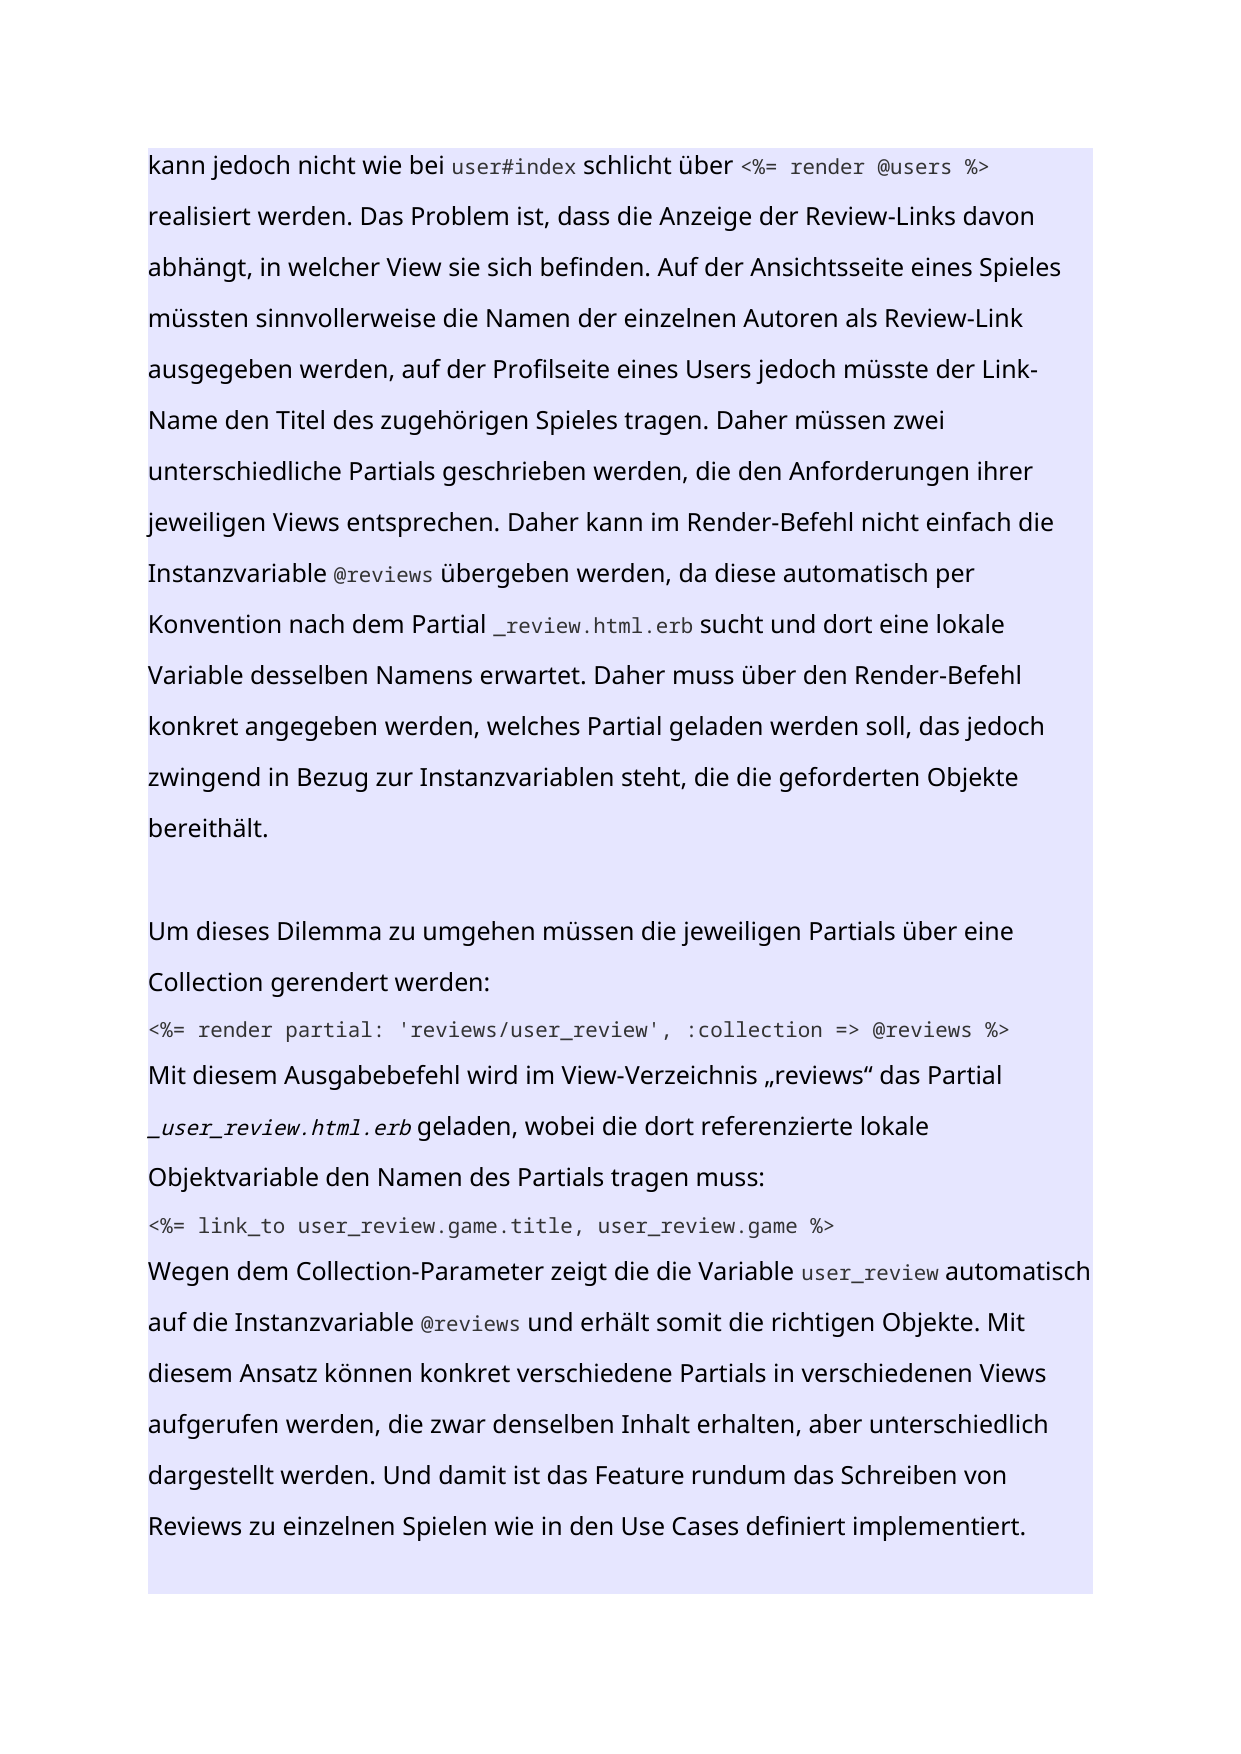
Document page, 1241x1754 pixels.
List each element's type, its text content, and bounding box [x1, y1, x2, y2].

text Wegen dem Collection-Parameter zeigt die die Variable user_review automatisch auf die Instanzvariable @reviews und erhält somit die richtigen Objekte. Mit diesem Ansatz können konkret verschiedene Partials in verschiedenen Views aufgerufen werden, die zwar denselben Inhalt erhalten, aber unterschiedlich dargestellt werden. Und damit ist das Feature rundum das Schreiben von Reviews zu einzelnen Spielen wie in den Use Cases definiert implementiert. [148, 1254, 1093, 1543]
text <%= link_to user_review.game.title, user_review.game %> [148, 1211, 1093, 1239]
text Mit diesem Ausgabebefehl wird im View-Verzeichnis „reviews“ das Partial _user_review.html.erb geladen, wobei die dort referenzierte lokale Objektvariable den Namen des Partials tragen muss: [148, 1058, 1093, 1194]
text <%= render partial: 'reviews/user_review', :collection => @reviews %> [148, 1015, 1093, 1044]
text kann jedoch nicht wie bei user#index schlicht über <%= render @users %> realisiert werden. Das Problem ist, dass die Anzeige der Review-Links davon abhängt, in welcher View sie sich befinden. Auf der Ansichtsseite eines Spieles müssten sinnvollerweise die Namen der einzelnen Autoren als Review-Link ausgegeben werden, auf der Profilseite eines Users jedoch müsste der Link-Name den Titel des zugehörigen Spieles tragen. Daher müssen zwei unterschiedliche Partials geschrieben werden, die den Anforderungen ihrer jeweiligen Views entsprechen. Daher kann im Render-Befehl nicht einfach die Instanzvariable @reviews übergeben werden, da diese automatisch per Konvention nach dem Partial _review.html.erb sucht und dort eine lokale Variable desselben Namens erwartet. Daher muss über den Render-Befehl konkret angegeben werden, welches Partial geladen werden soll, das jedoch zwingend in Bezug zur Instanzvariablen steht, die die geforderten Objekte bereithält. [148, 148, 1093, 845]
text Um dieses Dilemma zu umgehen müssen die jeweiligen Partials über eine Collection gerendert werden: [148, 913, 1093, 998]
